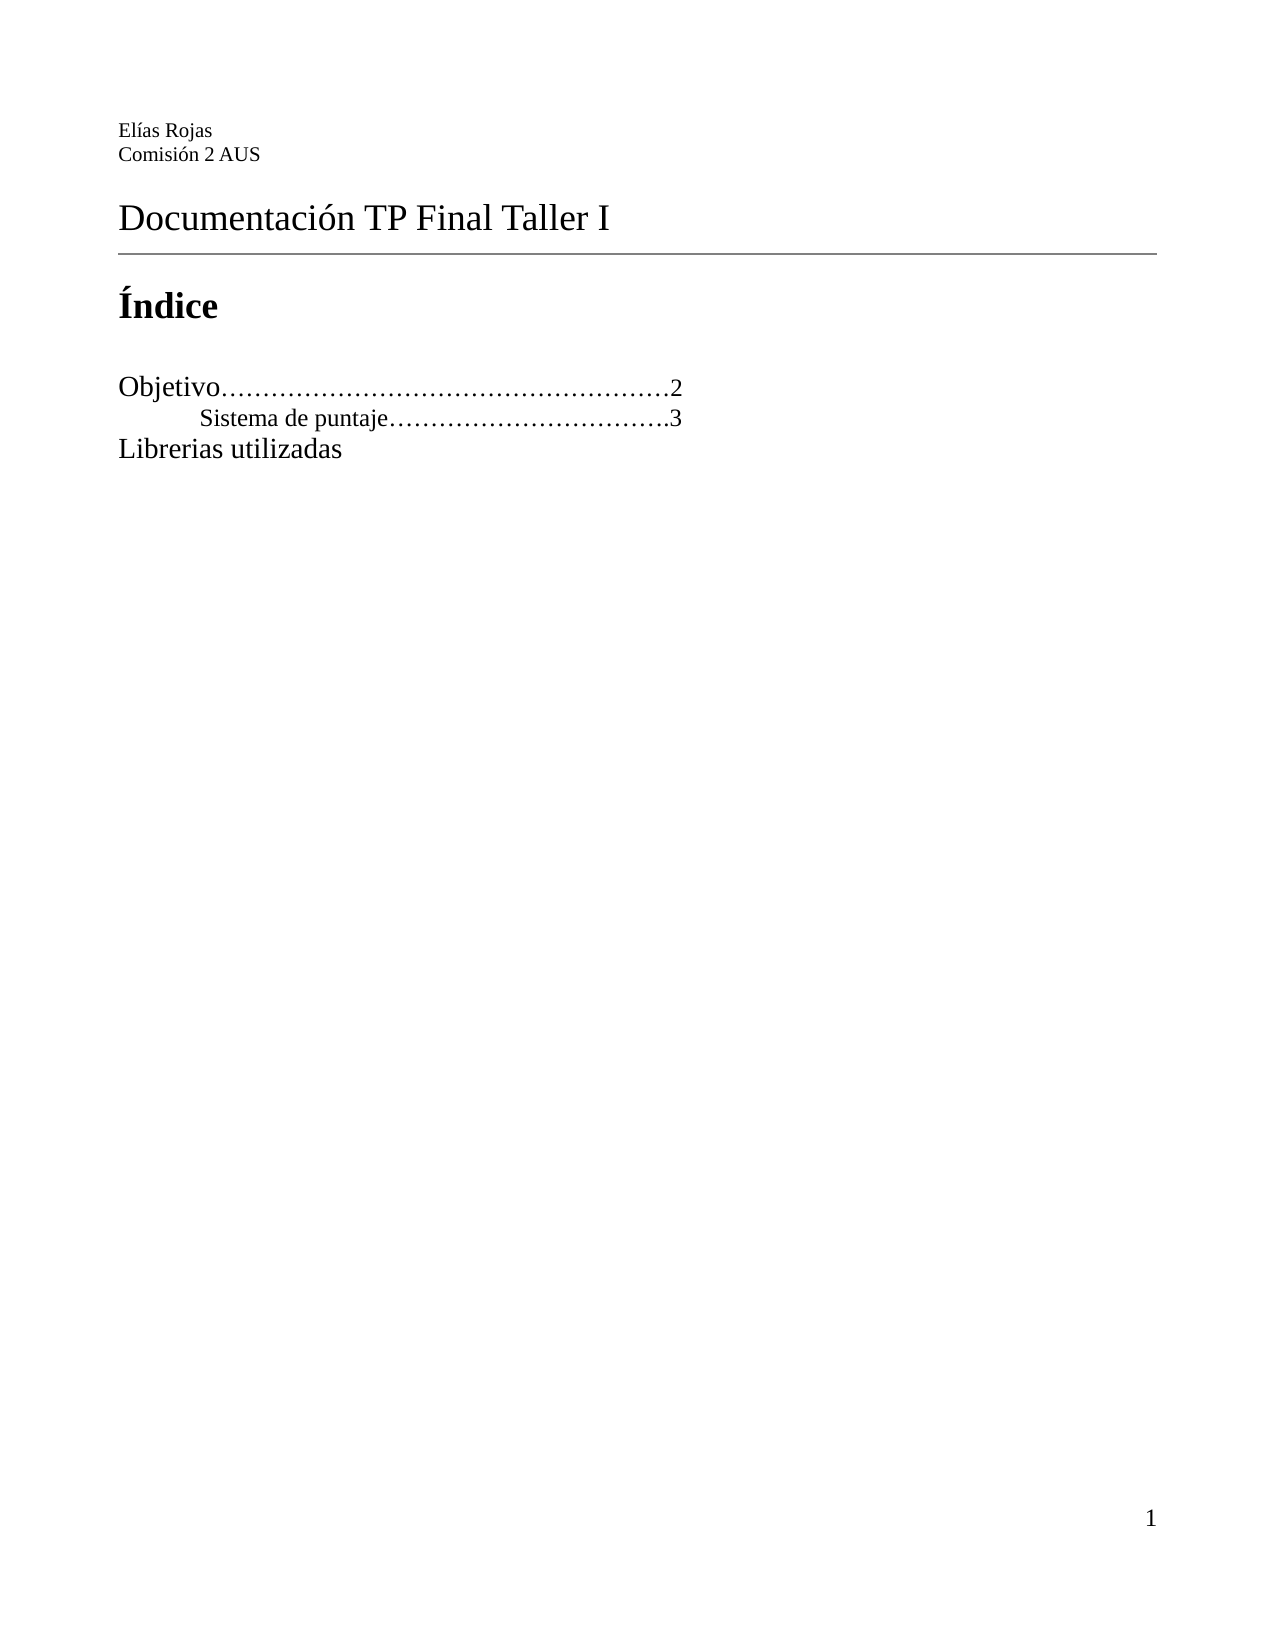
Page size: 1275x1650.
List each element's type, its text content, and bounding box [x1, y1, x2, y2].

text Objetivo………………………………………………2 [118, 369, 1157, 403]
text Documentación TP Final Taller I [118, 196, 1157, 239]
text Sistema de puntaje…………………………….3 [118, 403, 1157, 432]
text Índice [118, 283, 1157, 326]
text Librerias utilizadas [118, 432, 1157, 465]
